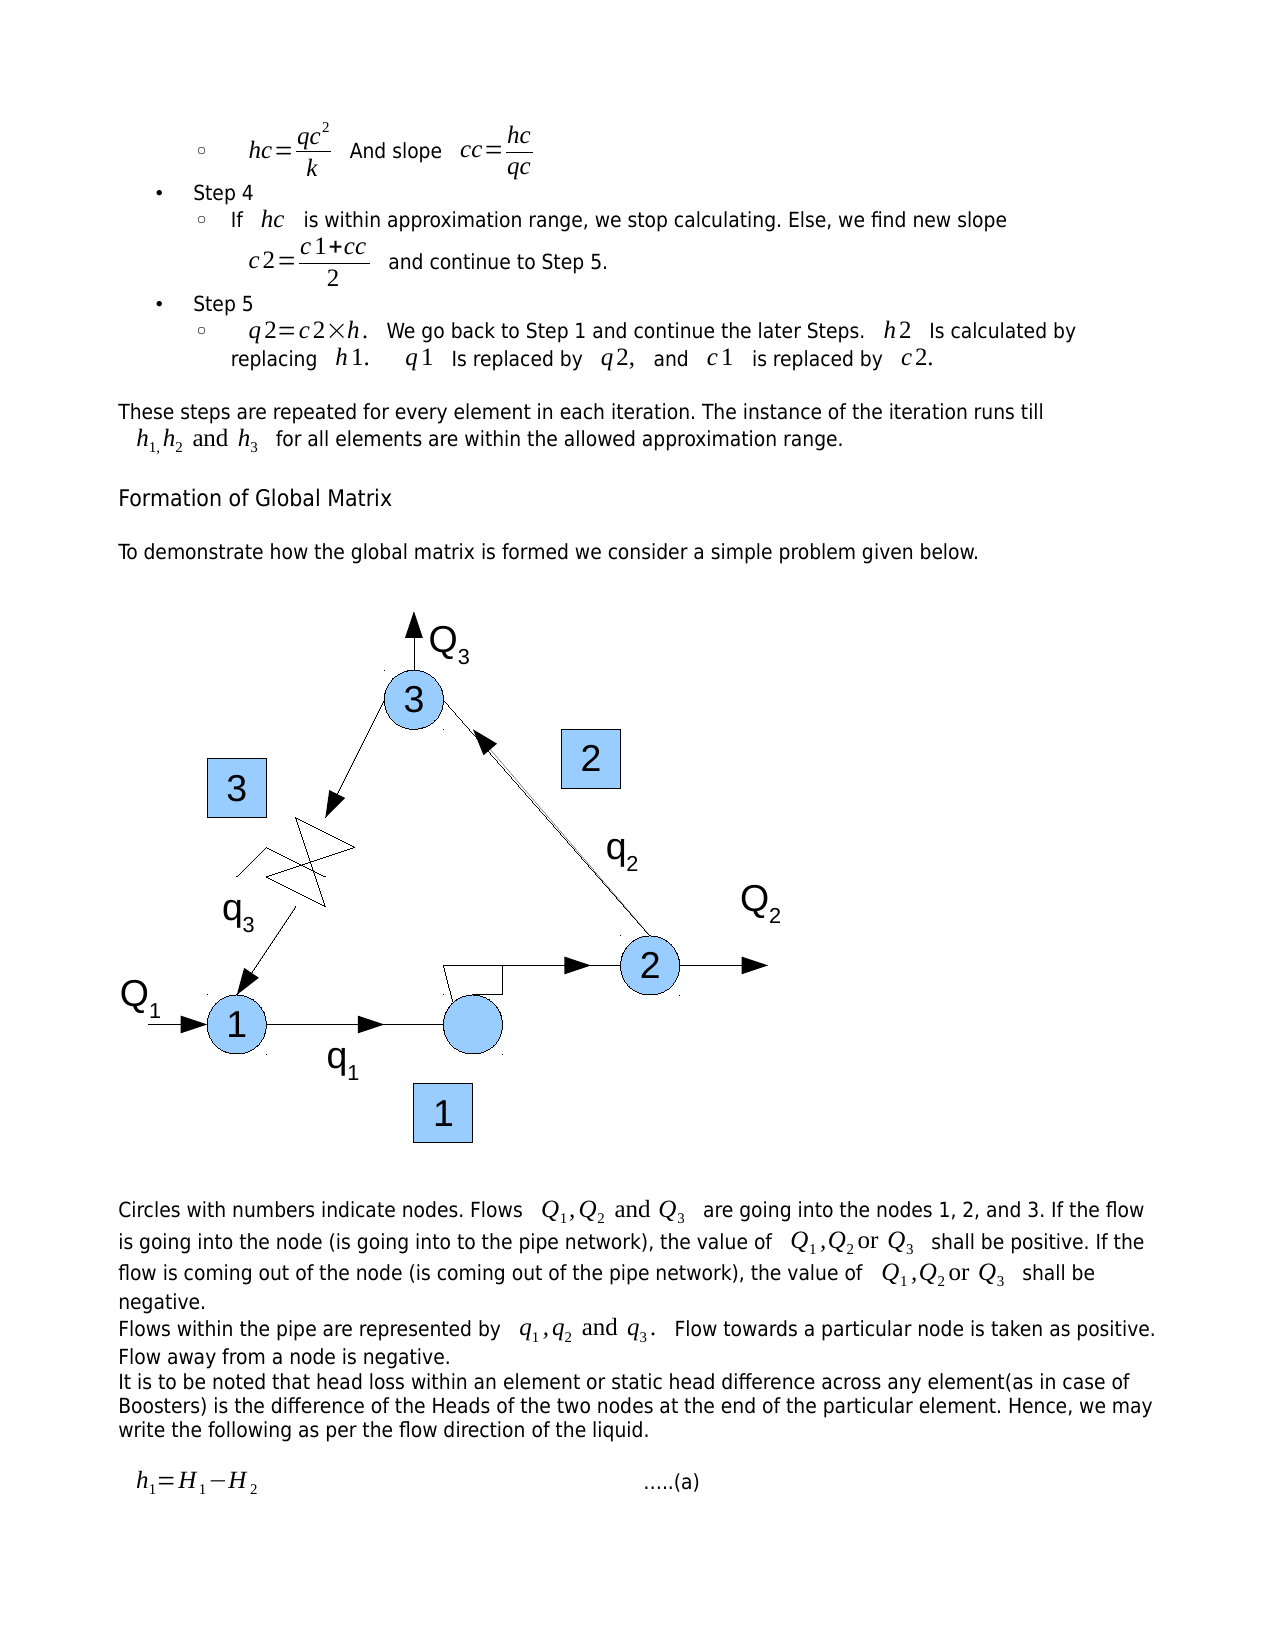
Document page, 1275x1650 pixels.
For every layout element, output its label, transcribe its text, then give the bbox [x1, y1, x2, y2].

text Formation of Global Matrix [118, 485, 1157, 511]
text To demonstrate how the global matrix is formed we consider a simple problem given below. [118, 540, 1157, 564]
list We go back to Step 1 and continue the later Steps.Is calculated by replacingIs replaced byandis replaced by [193, 316, 1157, 372]
text These steps are repeated for every element in each iteration. The instance of the iteration runs till for all elements are within the allowed approximation range. [118, 400, 1157, 456]
text …..(a) [118, 1467, 1157, 1498]
list Step 4 [156, 181, 1157, 205]
list And slope [193, 118, 1157, 181]
list Step 5 [156, 292, 1157, 316]
list Ifis within approximation range, we stop calculating. Else, we find new slopeand continue to Step 5. [193, 205, 1157, 292]
